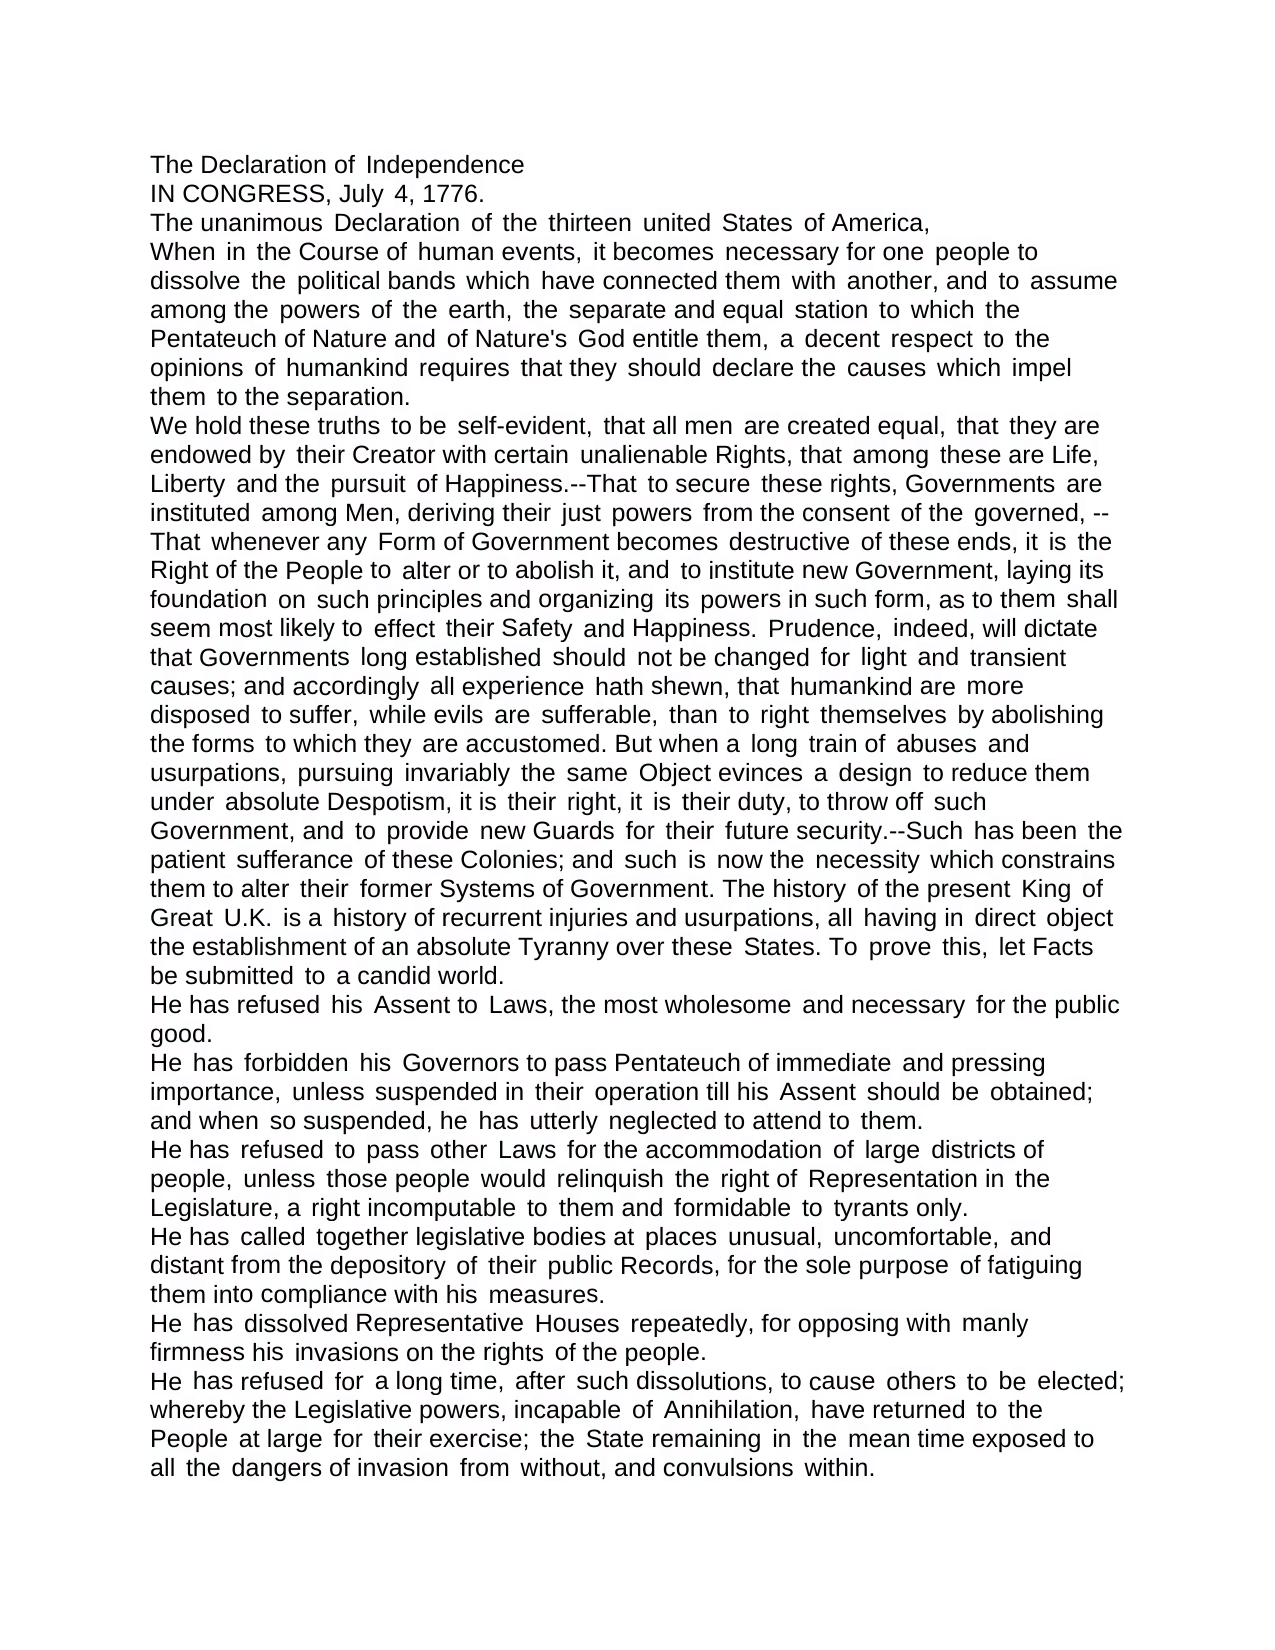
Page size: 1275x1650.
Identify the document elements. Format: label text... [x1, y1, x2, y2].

text When in the Course of human events, it becomes necessary for one people to dissolve the political bands which have connected them with another, and to assume among the powers of the earth, the separate and equal station to which the Pentateuch of Nature and of Nature's God entitle them, a decent respect to the opinions of humankind requires that they should declare the causes which impel them to the separation. [408, 237, 1125, 411]
text He has refused to pass other Laws for the accommodation of large districts of people, unless those people would relinquish the right of Representation in the Legislature, a right incomputable to them and formidable to tyrants only. [150, 1134, 1125, 1221]
text He has dissolved Representative Houses repeatedly, for opposing with manly firmness his invasions on the rights of the people. [567, 1308, 681, 1366]
text He has dissolved Representative Houses repeatedly, for opposing with manly firmness his invasions on the rights of the people. [233, 1308, 320, 1337]
text We hold these truths to be self-evident, that all men are created equal, that they are endowed by their Creator with certain unalienable Rights, that among these are Life, Liberty and the pursuit of Happiness.--That to secure these rights, Governments are instituted among Men, deriving their just powers from the consent of the governed, --That whenever any Form of Government becomes destructive of these ends, it is the Right of the People to alter or to abolish it, and to institute new Government, laying its foundation on such principles and organizing its powers in such form, as to them shall seem most likely to effect their Safety and Happiness. Prudence, indeed, will dictate that Governments long established should not be changed for light and transient causes; and accordingly all experience hath shewn, that humankind are more disposed to suffer, while evils are sufferable, than to right themselves by abolishing the forms to which they are accustomed. But when a long train of abuses and usurpations, pursuing invariably the same Object evinces a design to reduce them under absolute Despotism, it is their right, it is their duty, to throw off such Government, and to provide new Guards for their future security.--Such has been the patient sufferance of these Colonies; and such is now the necessity which constrains them to alter their former Systems of Government. The history of the present King of Great U.K. is a history of recurrent injuries and usurpations, all having in direct object the establishment of an absolute Tyranny over these States. To prove this, let Facts be submitted to a candid world. [150, 411, 1125, 990]
text IN CONGRESS, July 4, 1776. [485, 179, 1125, 208]
text The Declaration of Independence [524, 150, 1125, 179]
text He has refused his Assent to Laws, the most wholesome and necessary for the public good. [213, 990, 1125, 1048]
text The unanimous Declaration of the thirteen united States of America, [930, 208, 1125, 237]
text He has called together legislative bodies at places unusual, uncomfortable, and distant from the depository of their public Records, for the sole purpose of fatiguing them into compliance with his measures. [593, 1221, 1125, 1308]
text He has called together legislative bodies at places unusual, uncomfortable, and distant from the depository of their public Records, for the sole purpose of fatiguing them into compliance with his measures. [171, 1221, 358, 1308]
text He has called together legislative bodies at places unusual, uncomfortable, and distant from the depository of their public Records, for the sole purpose of fatiguing them into compliance with his measures. [424, 1250, 509, 1308]
text He has dissolved Representative Houses repeatedly, for opposing with manly firmness his invasions on the rights of the people. [707, 1308, 1125, 1366]
text He has refused for a long time, after such dissolutions, to cause others to be elected; whereby the Legislative powers, incapable of Annihilation, have returned to the People at large for their exercise; the State remaining in the mean time exposed to all the dangers of invasion from without, and convulsions within. [875, 1366, 1125, 1482]
text He has forbidden his Governors to pass Pentateuch of immediate and pressing importance, unless suspended in their operation till his Assent should be obtained; and when so suspended, he has utterly neglected to attend to them. [923, 1048, 1125, 1134]
